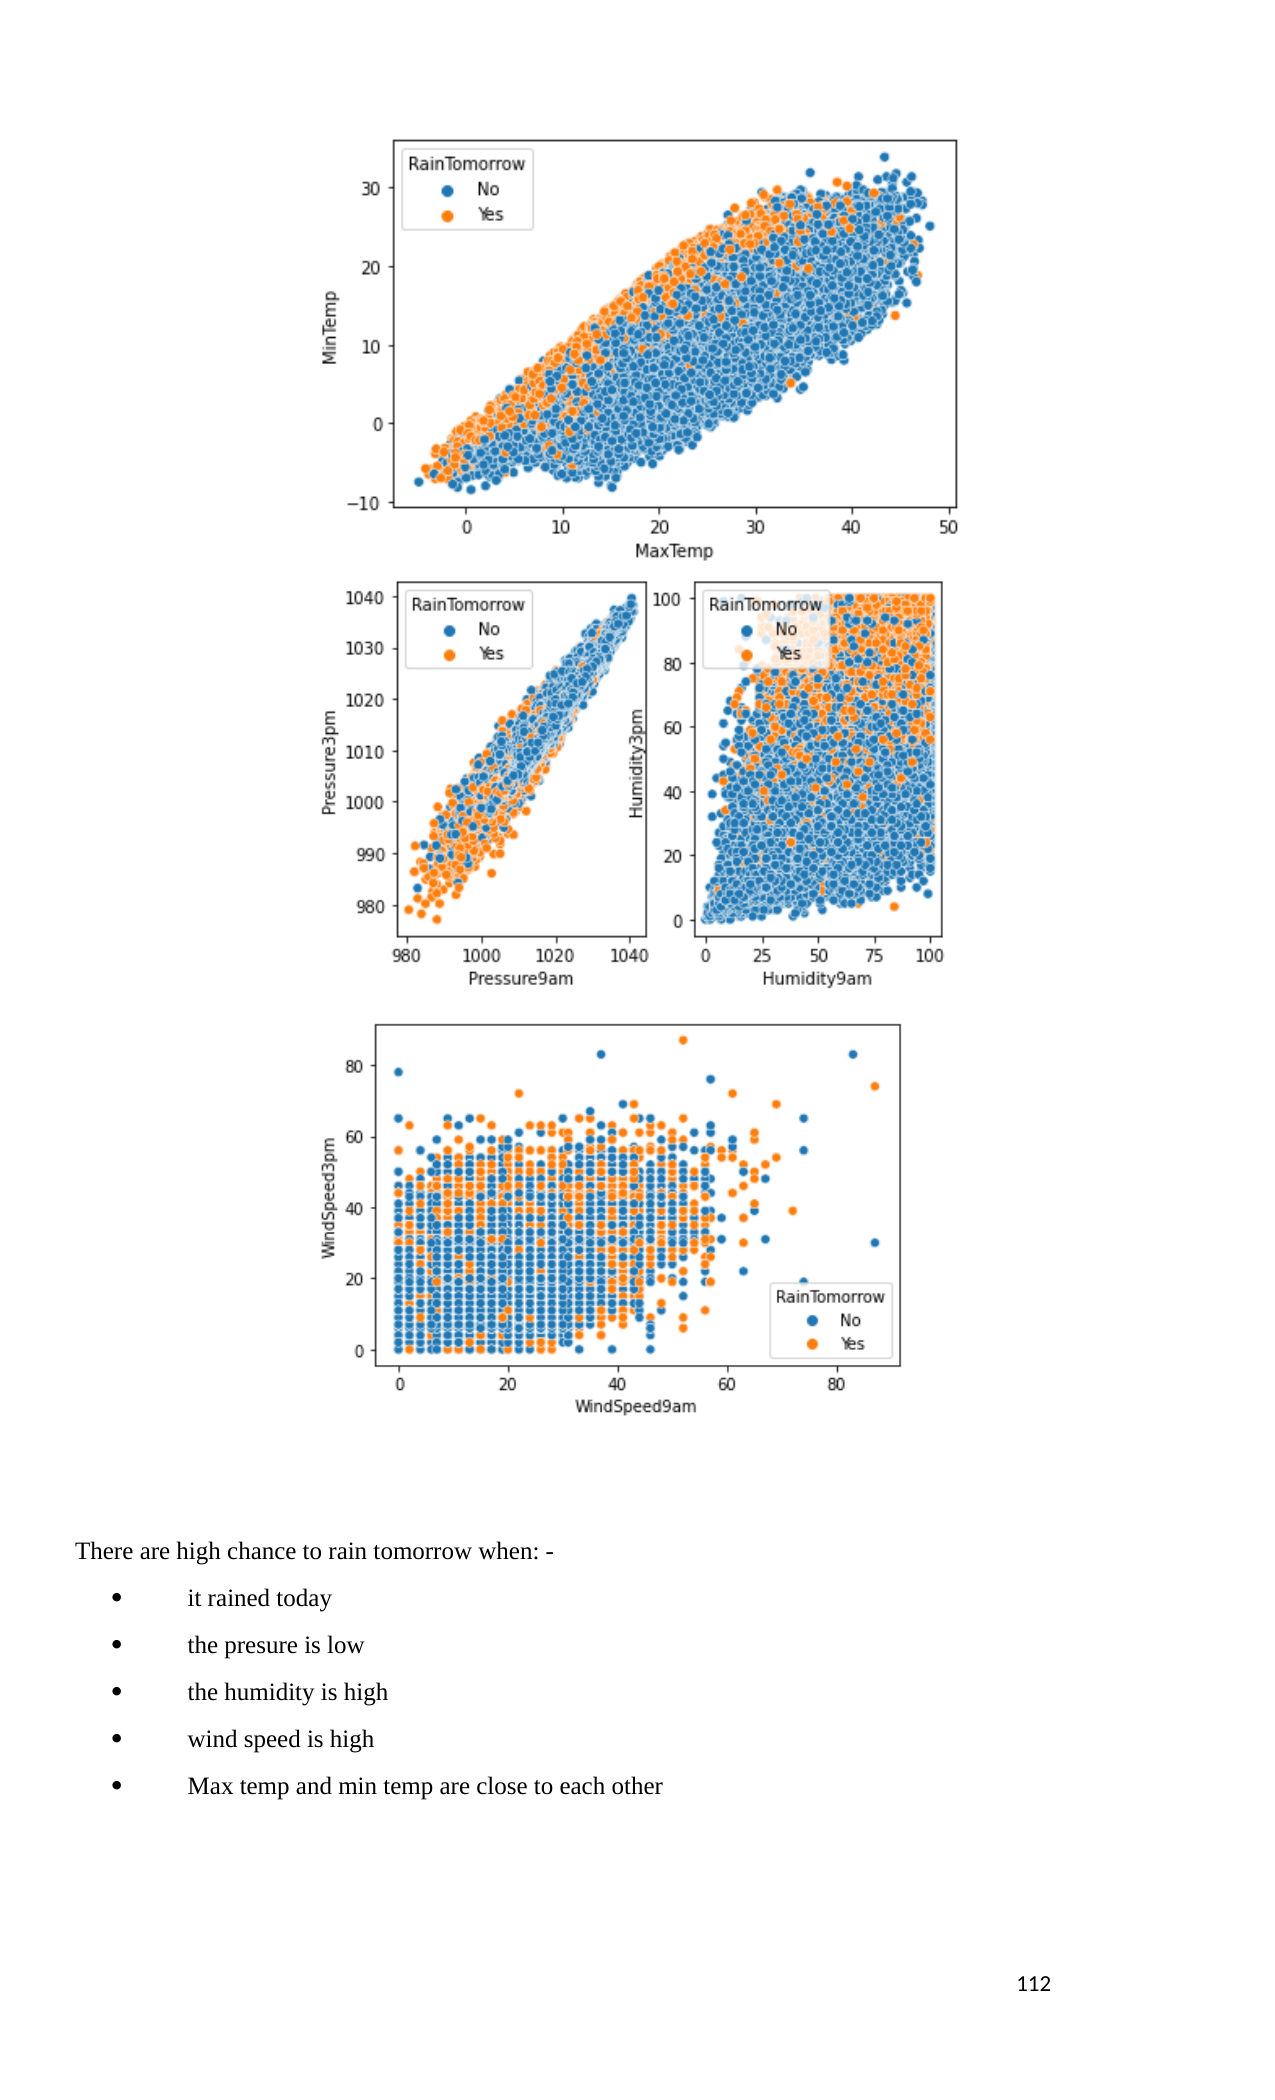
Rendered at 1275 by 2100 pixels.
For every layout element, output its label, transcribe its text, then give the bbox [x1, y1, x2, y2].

list wind speed is high [112, 1724, 1200, 1753]
list the presure is low [112, 1630, 1200, 1659]
text There are high chance to rain tomorrow when: - [75, 1536, 1200, 1565]
list the humidity is high [112, 1677, 1200, 1706]
list Max temp and min temp are close to each other [112, 1771, 1200, 1800]
list it rained today [112, 1583, 1200, 1612]
